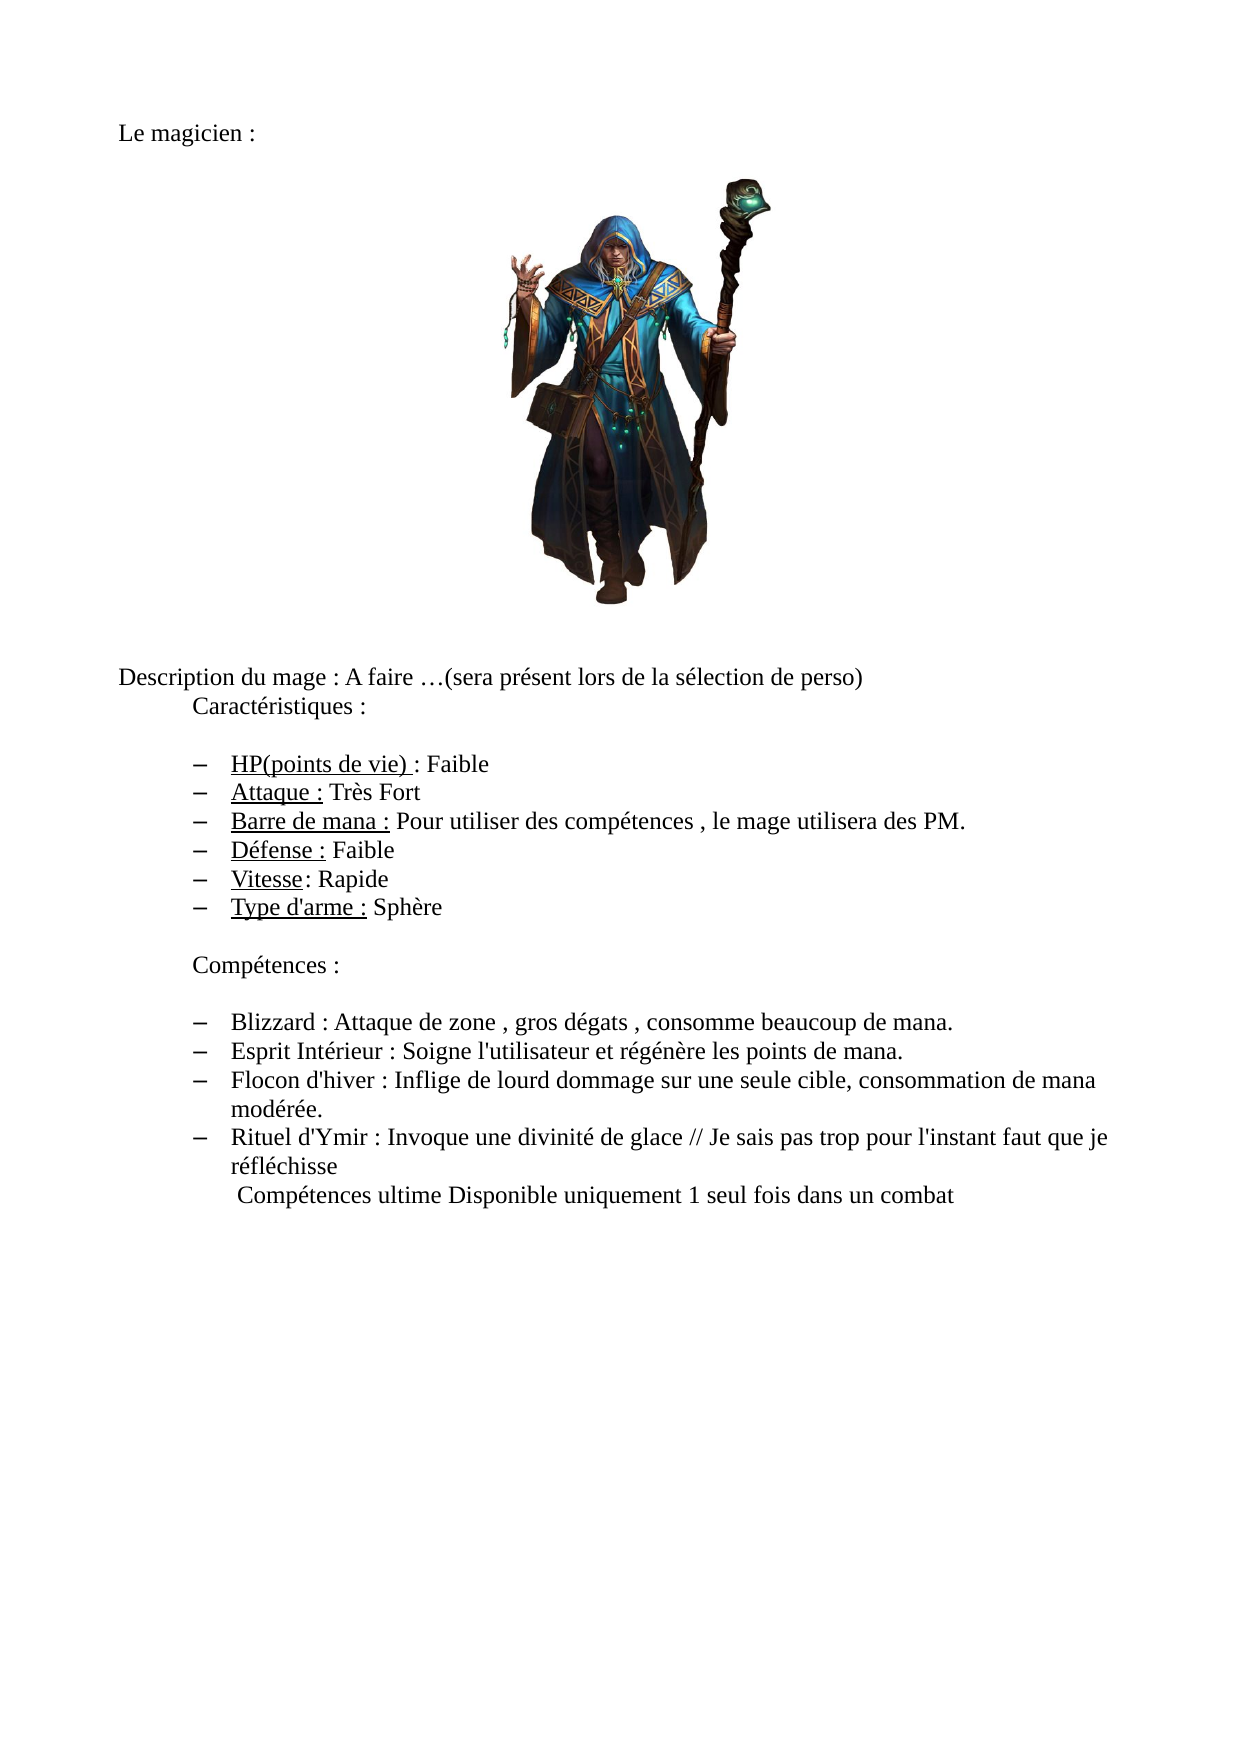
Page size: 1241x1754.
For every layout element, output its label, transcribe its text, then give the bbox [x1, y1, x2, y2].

list Attaque : Très Fort [193, 777, 1122, 806]
list Esprit Intérieur : Soigne l'utilisateur et régénère les points de mana. [193, 1036, 1122, 1065]
list Rituel d'Ymir : Invoque une divinité de glace // Je sais pas trop pour l'instant faut que je réfléchisse [193, 1122, 1122, 1180]
list Blizzard : Attaque de zone , gros dégats , consomme beaucoup de mana. [193, 1007, 1122, 1036]
picture [401, 146, 839, 634]
list Barre de mana : Pour utiliser des compétences , le mage utilisera des PM. [193, 806, 1122, 835]
text Le magicien : [118, 118, 1122, 147]
list Type d'arme : Sphère [193, 892, 1122, 921]
list Vitesse : Rapide [193, 864, 1122, 892]
list Défense : Faible [193, 835, 1122, 864]
text Caractéristiques : [118, 691, 1122, 720]
text Description du mage : A faire …(sera présent lors de la sélection de perso) [118, 662, 1122, 691]
text Compétences : [118, 950, 1122, 979]
list Flocon d'hiver : Inflige de lourd dommage sur une seule cible, consommation de mana modérée. [193, 1065, 1122, 1122]
list Compétences ultime Disponible uniquement 1 seul fois dans un combat [193, 1180, 1122, 1209]
list HP(points de vie) : Faible [193, 749, 1122, 777]
